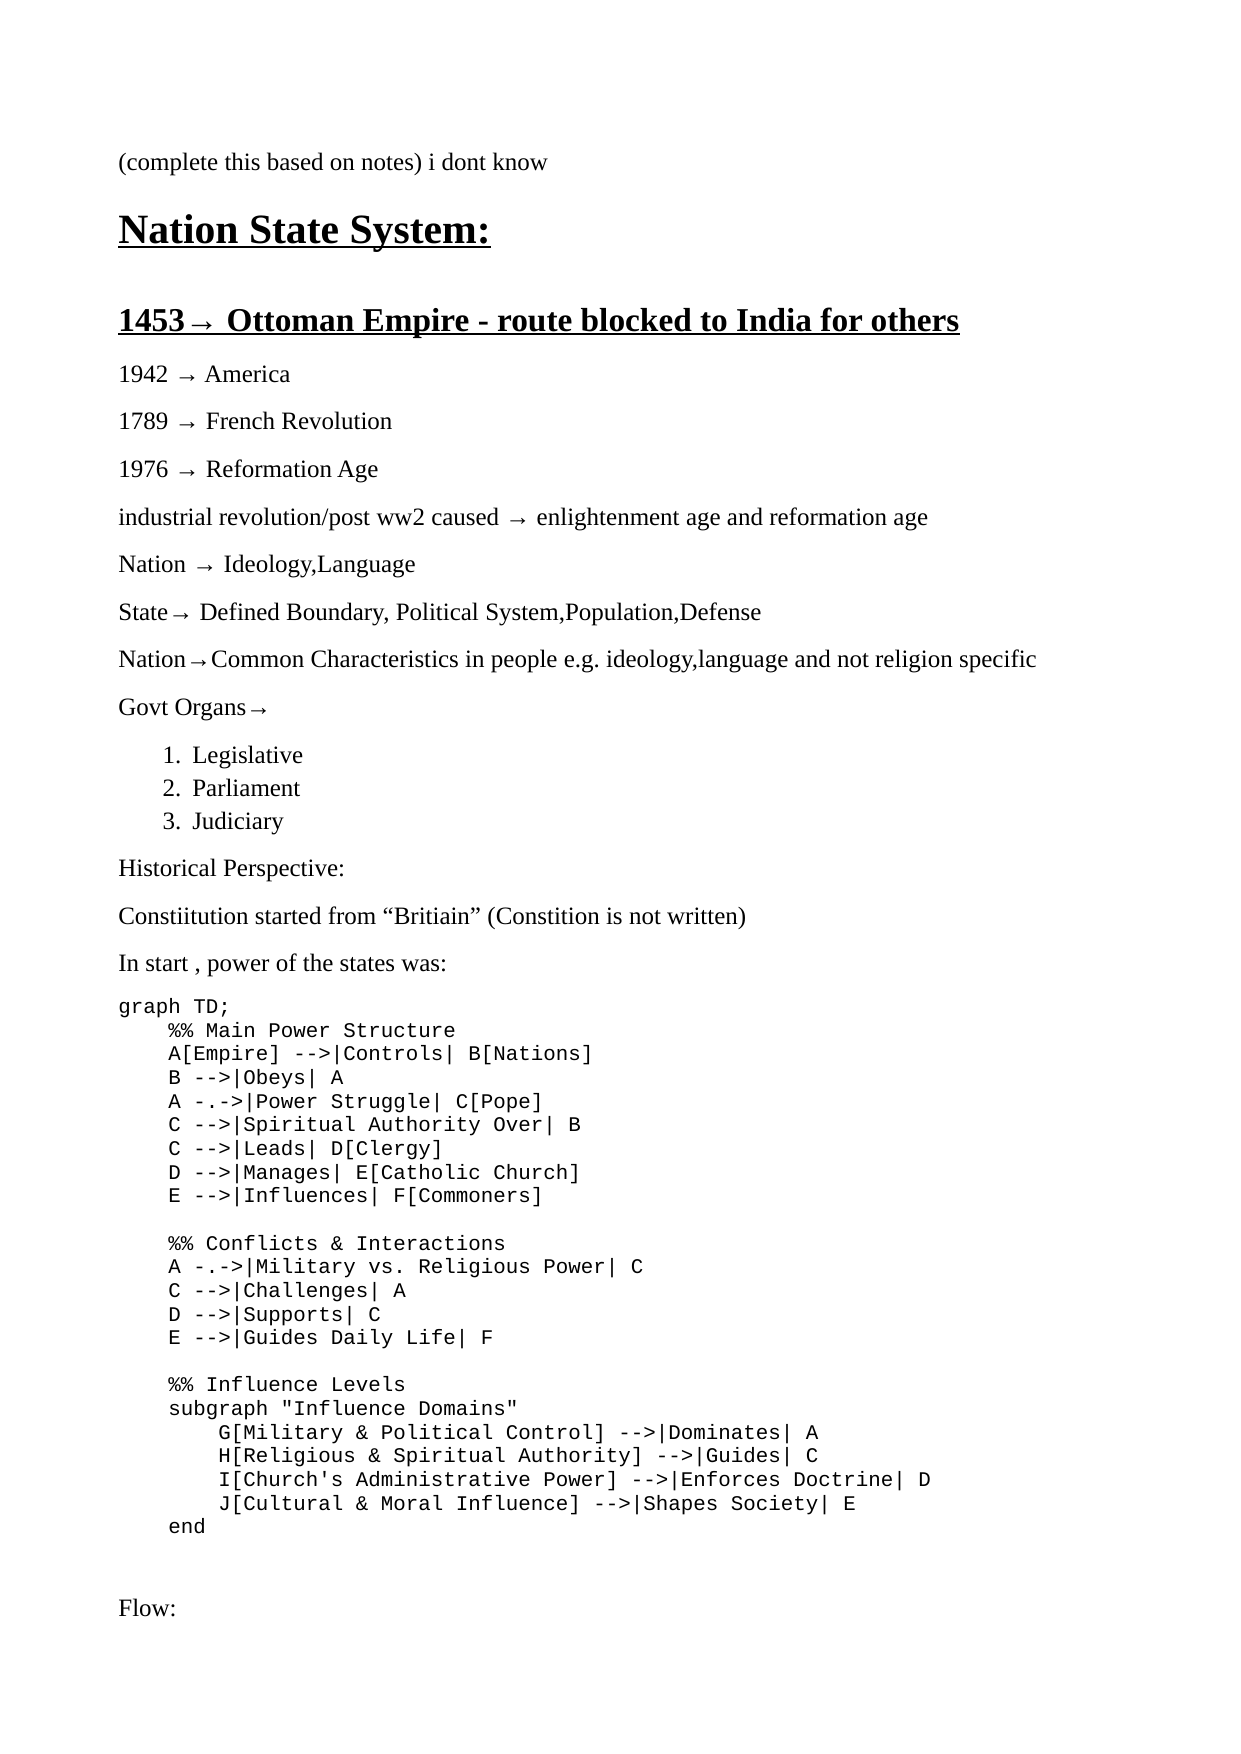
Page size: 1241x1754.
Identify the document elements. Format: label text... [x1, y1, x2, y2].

text State→ Defined Boundary, Political System,Population,Defense [118, 597, 1122, 626]
text G[Military & Political Control] -->|Dominates| A [118, 1422, 1122, 1445]
list Legislative [162, 740, 1122, 768]
text B -->|Obeys| A [118, 1067, 1122, 1091]
text D -->|Manages| E[Catholic Church] [118, 1162, 1122, 1185]
text D -->|Supports| C [118, 1303, 1122, 1327]
text 1976 → Reformation Age [118, 454, 1122, 483]
text C -->|Leads| D[Clergy] [118, 1138, 1122, 1162]
text H[Religious & Spiritual Authority] -->|Guides| C [118, 1445, 1122, 1469]
text 1789 → French Revolution [118, 406, 1122, 435]
text end [118, 1516, 1122, 1540]
text %% Influence Levels [118, 1374, 1122, 1398]
text %% Main Power Structure [118, 1020, 1122, 1043]
text 1942 → America [118, 359, 1122, 388]
text A[Empire] -->|Controls| B[Nations] [118, 1043, 1122, 1067]
text subgraph "Influence Domains" [118, 1398, 1122, 1422]
text In start , power of the states was: [118, 948, 1122, 977]
text (complete this based on notes) i dont know [118, 147, 1122, 176]
text graph TD; [118, 996, 1122, 1020]
text Nation State System: [118, 204, 1122, 252]
text %% Conflicts & Interactions [118, 1233, 1122, 1256]
text Govt Organs→ [118, 692, 1122, 721]
text Nation → Ideology,Language [118, 549, 1122, 578]
list Judiciary [162, 806, 1122, 834]
text Constiitution started from “Britiain” (Constition is not written) [118, 901, 1122, 930]
text C -->|Challenges| A [118, 1280, 1122, 1303]
text C -->|Spiritual Authority Over| B [118, 1114, 1122, 1138]
text J[Cultural & Moral Influence] -->|Shapes Society| E [118, 1493, 1122, 1516]
text A -.->|Power Struggle| C[Pope] [118, 1091, 1122, 1114]
text Flow: [118, 1593, 1122, 1622]
text Historical Perspective: [118, 853, 1122, 882]
text I[Church's Administrative Power] -->|Enforces Doctrine| D [118, 1469, 1122, 1493]
text 1453→ Ottoman Empire - route blocked to India for others [118, 300, 1122, 338]
text A -.->|Military vs. Religious Power| C [118, 1256, 1122, 1280]
text industrial revolution/post ww2 caused → enlightenment age and reformation age [118, 502, 1122, 530]
text E -->|Influences| F[Commoners] [118, 1185, 1122, 1209]
text E -->|Guides Daily Life| F [118, 1327, 1122, 1351]
list Parliament [162, 773, 1122, 801]
text Nation→Common Characteristics in people e.g. ideology,language and not religion specific [118, 644, 1122, 673]
